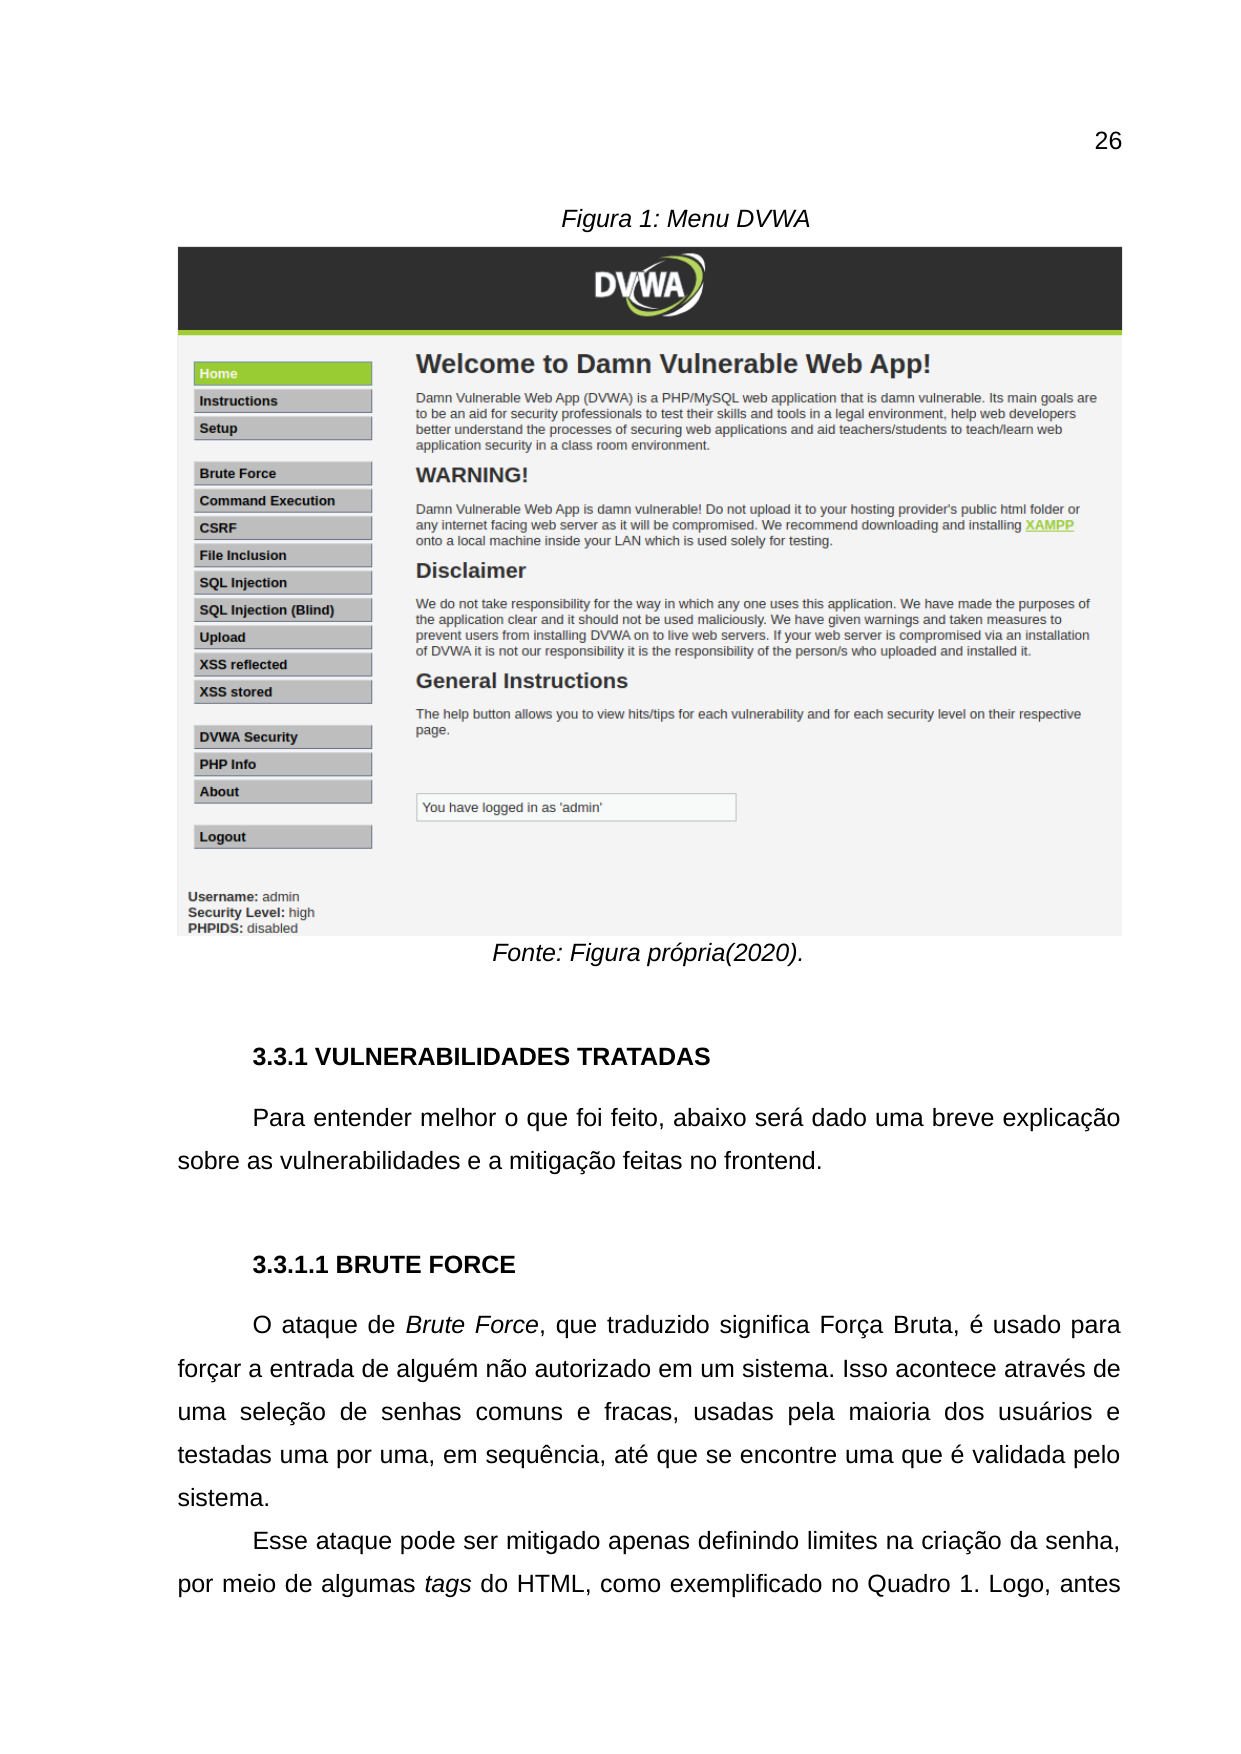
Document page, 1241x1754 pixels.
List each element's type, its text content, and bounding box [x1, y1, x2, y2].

text Esse ataque pode ser mitigado apenas definindo limites na criação da senha, por meio de algumas tags do HTML, como exemplificado no Quadro 1. Logo, antes [177, 1526, 1122, 1598]
text Fonte: Figura própria(2020). [177, 938, 1122, 966]
text Figura 1: Menu DVWA [177, 204, 1122, 232]
picture [177, 246, 1123, 936]
text O ataque de Brute Force, que traduzido significa Força Bruta, é usado para forçar a entrada de alguém não autorizado em um sistema. Isso acontece através de uma seleção de senhas comuns e fracas, usadas pela maioria dos usuários e testadas uma por uma, em sequência, até que se encontre uma que é validada pelo sistema. [177, 1310, 1122, 1512]
text Para entender melhor o que foi feito, abaixo será dado uma breve explicação sobre as vulnerabilidades e a mitigação feitas no frontend. [177, 1102, 1122, 1174]
subtitle 3.3.1.1 BRUTE FORCE [177, 1249, 1122, 1278]
subtitle 3.3.1 VULNERABILIDADES TRATADAS [177, 1042, 1122, 1070]
